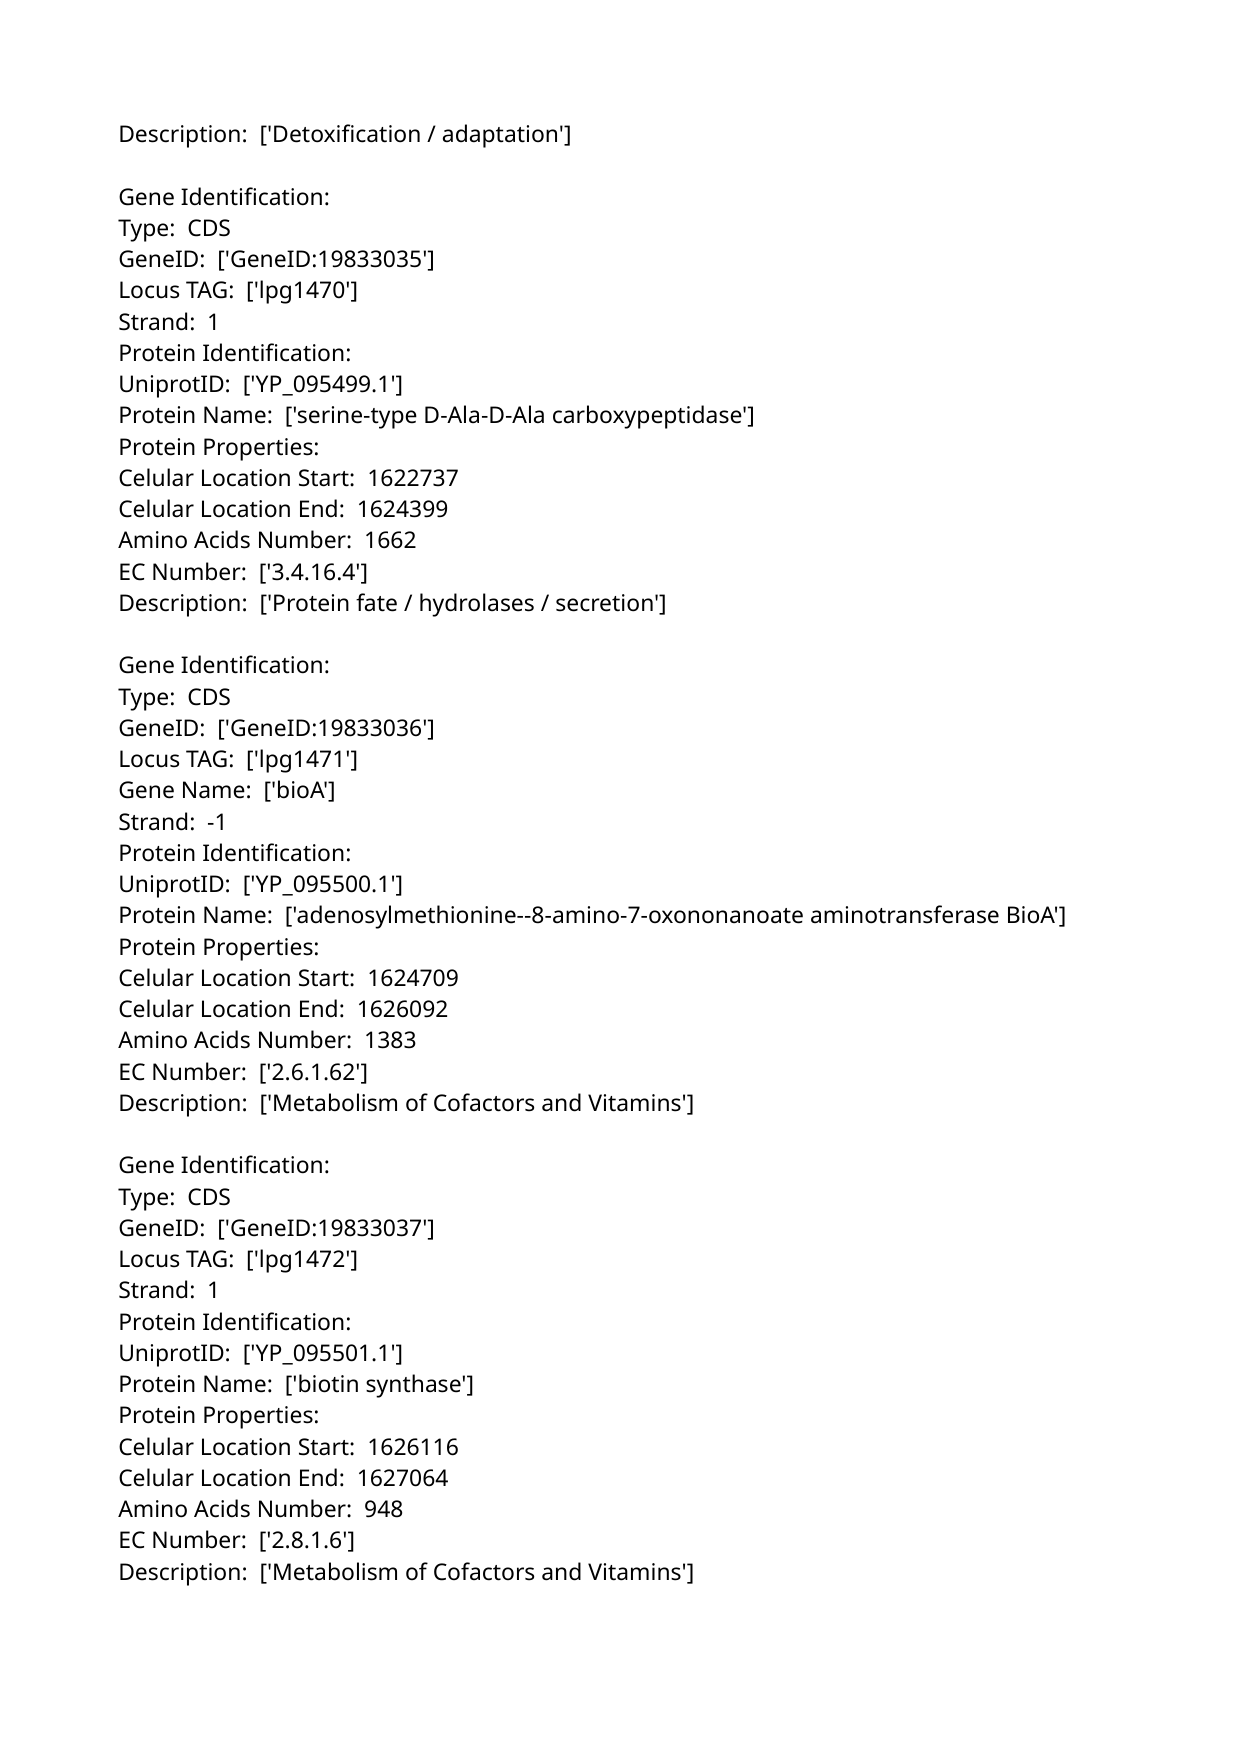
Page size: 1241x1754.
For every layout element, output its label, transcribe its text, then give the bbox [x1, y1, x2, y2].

text EC Number: ['3.4.16.4'] [118, 556, 1122, 587]
text Gene Name: ['bioA'] [118, 774, 1122, 806]
text Type: CDS [118, 681, 1122, 712]
text Amino Acids Number: 1383 [118, 1024, 1122, 1056]
text Locus TAG: ['lpg1472'] [118, 1243, 1122, 1274]
text Amino Acids Number: 1662 [118, 524, 1122, 556]
text Celular Location End: 1627064 [118, 1462, 1122, 1493]
text UniprotID: ['YP_095500.1'] [118, 868, 1122, 899]
text Strand: -1 [118, 806, 1122, 837]
text Protein Identification: [118, 337, 1122, 368]
text GeneID: ['GeneID:19833037'] [118, 1212, 1122, 1243]
text Protein Name: ['biotin synthase'] [118, 1368, 1122, 1399]
text UniprotID: ['YP_095499.1'] [118, 368, 1122, 399]
text Protein Name: ['serine-type D-Ala-D-Ala carboxypeptidase'] [118, 399, 1122, 431]
text EC Number: ['2.6.1.62'] [118, 1056, 1122, 1087]
text Protein Identification: [118, 1306, 1122, 1337]
text Gene Identification: [118, 1149, 1122, 1181]
text Protein Name: ['adenosylmethionine--8-amino-7-oxononanoate aminotransferase BioA'] [118, 899, 1122, 931]
text Celular Location End: 1624399 [118, 493, 1122, 524]
text Celular Location Start: 1626116 [118, 1431, 1122, 1462]
text EC Number: ['2.8.1.6'] [118, 1524, 1122, 1556]
text Celular Location Start: 1624709 [118, 962, 1122, 993]
text Protein Properties: [118, 431, 1122, 462]
text Protein Properties: [118, 1399, 1122, 1431]
text Strand: 1 [118, 306, 1122, 337]
text Strand: 1 [118, 1274, 1122, 1306]
text Locus TAG: ['lpg1470'] [118, 274, 1122, 306]
text UniprotID: ['YP_095501.1'] [118, 1337, 1122, 1368]
text Description: ['Detoxification / adaptation'] [118, 118, 1122, 149]
text Celular Location Start: 1622737 [118, 462, 1122, 493]
text Protein Identification: [118, 837, 1122, 868]
text Type: CDS [118, 1181, 1122, 1212]
text Type: CDS [118, 212, 1122, 243]
text Amino Acids Number: 948 [118, 1493, 1122, 1524]
text Protein Properties: [118, 931, 1122, 962]
text Description: ['Protein fate / hydrolases / secretion'] [118, 587, 1122, 618]
text Celular Location End: 1626092 [118, 993, 1122, 1024]
text Description: ['Metabolism of Cofactors and Vitamins'] [118, 1087, 1122, 1118]
text Locus TAG: ['lpg1471'] [118, 743, 1122, 774]
text GeneID: ['GeneID:19833035'] [118, 243, 1122, 274]
text Gene Identification: [118, 181, 1122, 212]
text Gene Identification: [118, 649, 1122, 681]
text GeneID: ['GeneID:19833036'] [118, 712, 1122, 743]
text Description: ['Metabolism of Cofactors and Vitamins'] [118, 1556, 1122, 1587]
